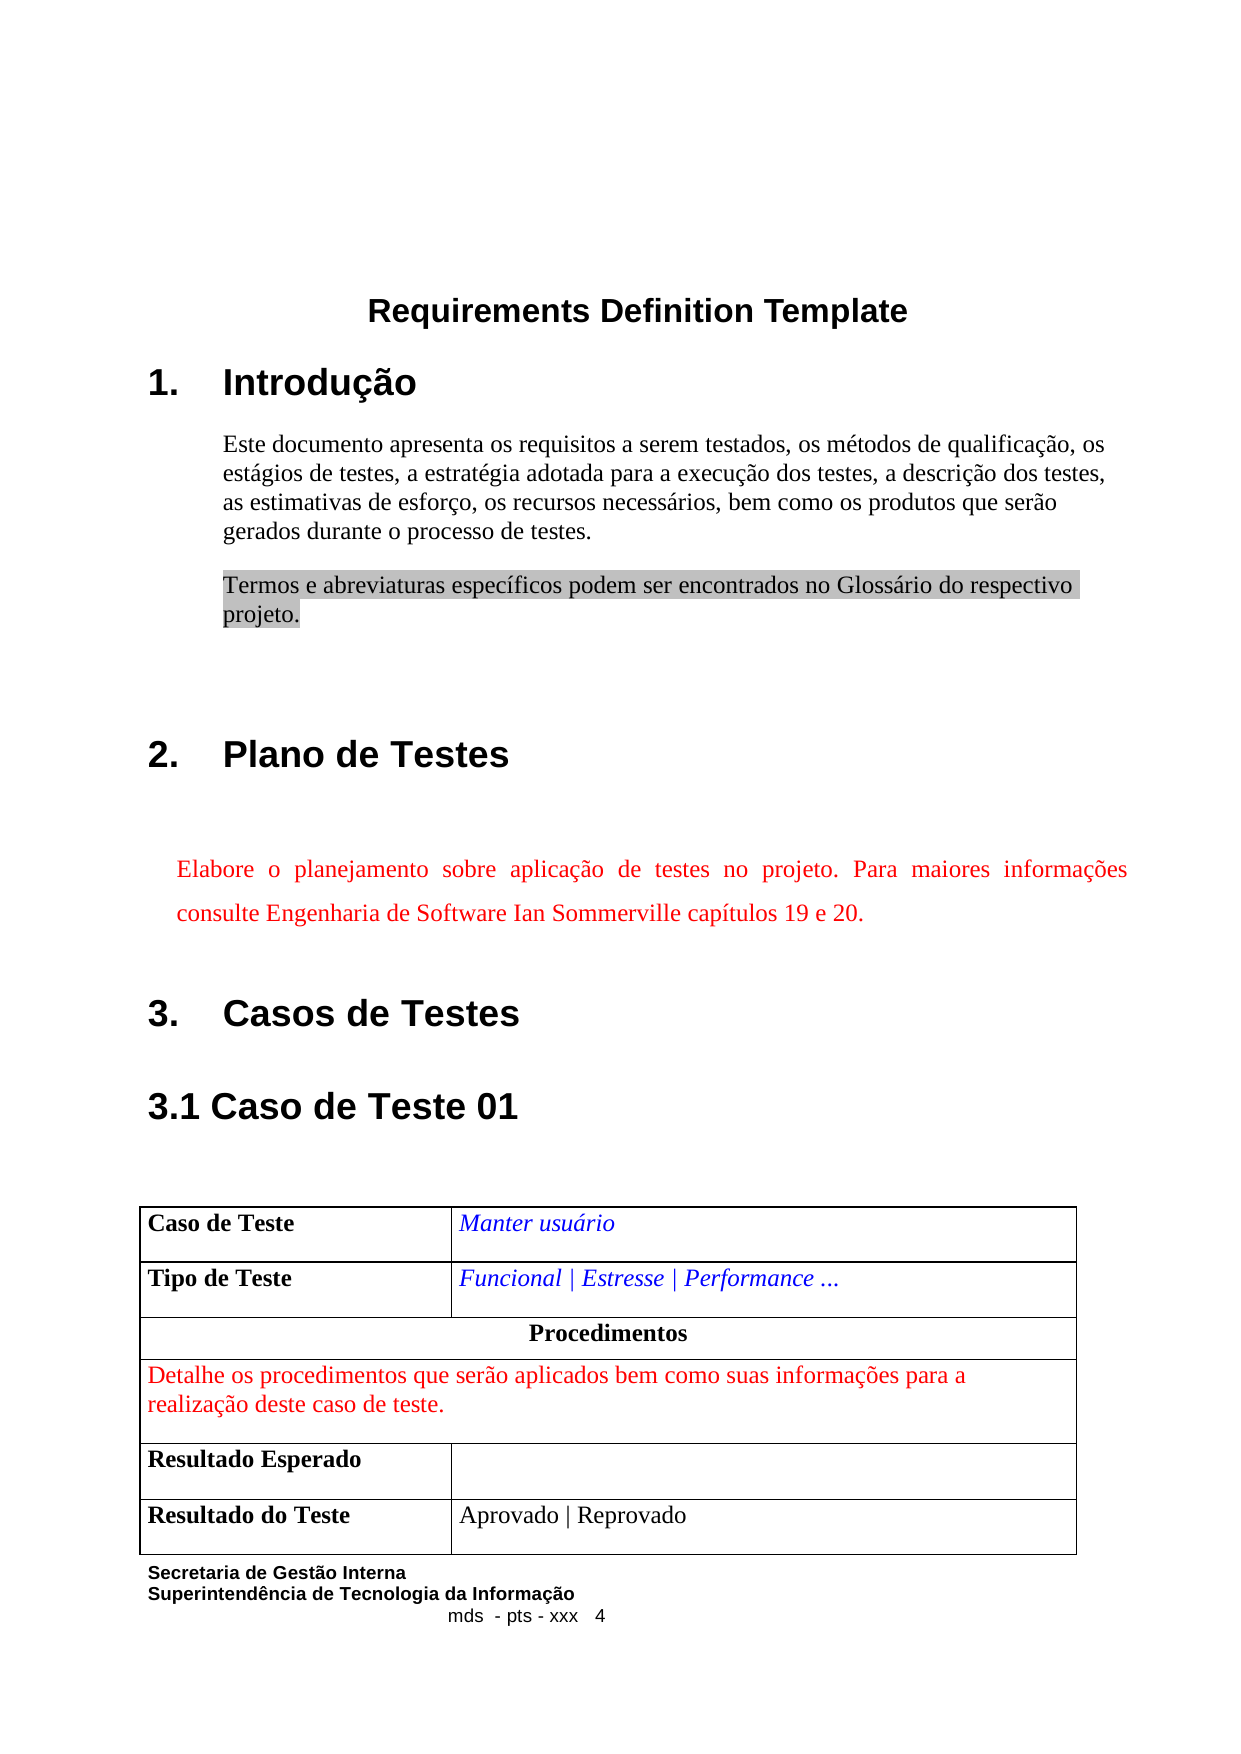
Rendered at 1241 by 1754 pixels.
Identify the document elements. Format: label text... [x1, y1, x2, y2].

table_cell Procedimentos [141, 1318, 1076, 1359]
table_header Caso de Teste [141, 1208, 451, 1261]
subtitle 3.1 Caso de Teste 01 [148, 1084, 1128, 1127]
text Termos e abreviaturas específicos podem ser encontrados no Glossário do respectivo projeto. [223, 570, 1128, 628]
table_cell Funcional | Estresse | Performance ... [452, 1263, 1076, 1317]
table_cell Resultado do Teste [141, 1500, 451, 1553]
text Elabore o planejamento sobre aplicação de testes no projeto. Para maiores informações consulte Engenharia de Software Ian Sommerville capítulos 19 e 20. [176, 854, 1128, 927]
subtitle Plano de Testes [148, 732, 1128, 775]
text Este documento apresenta os requisitos a serem testados, os métodos de qualificação, os estágios de testes, a estratégia adotada para a execução dos testes, a descrição dos testes, as estimativas de esforço, os recursos necessários, bem como os produtos que serão gerados durante o processo de testes. [223, 429, 1128, 545]
table_cell Detalhe os procedimentos que serão aplicados bem como suas informações para a realização deste caso de teste. [141, 1360, 1076, 1443]
table_cell Resultado Esperado [141, 1444, 451, 1498]
title Requirements Definition Template [148, 291, 1128, 329]
table_cell Tipo de Teste [141, 1263, 451, 1317]
table_cell Aprovado | Reprovado [452, 1500, 1076, 1553]
table_cell [452, 1444, 1076, 1498]
subtitle Introdução [148, 361, 1128, 404]
table_header Manter usuário [452, 1208, 1076, 1261]
subtitle Casos de Testes [148, 991, 1128, 1034]
